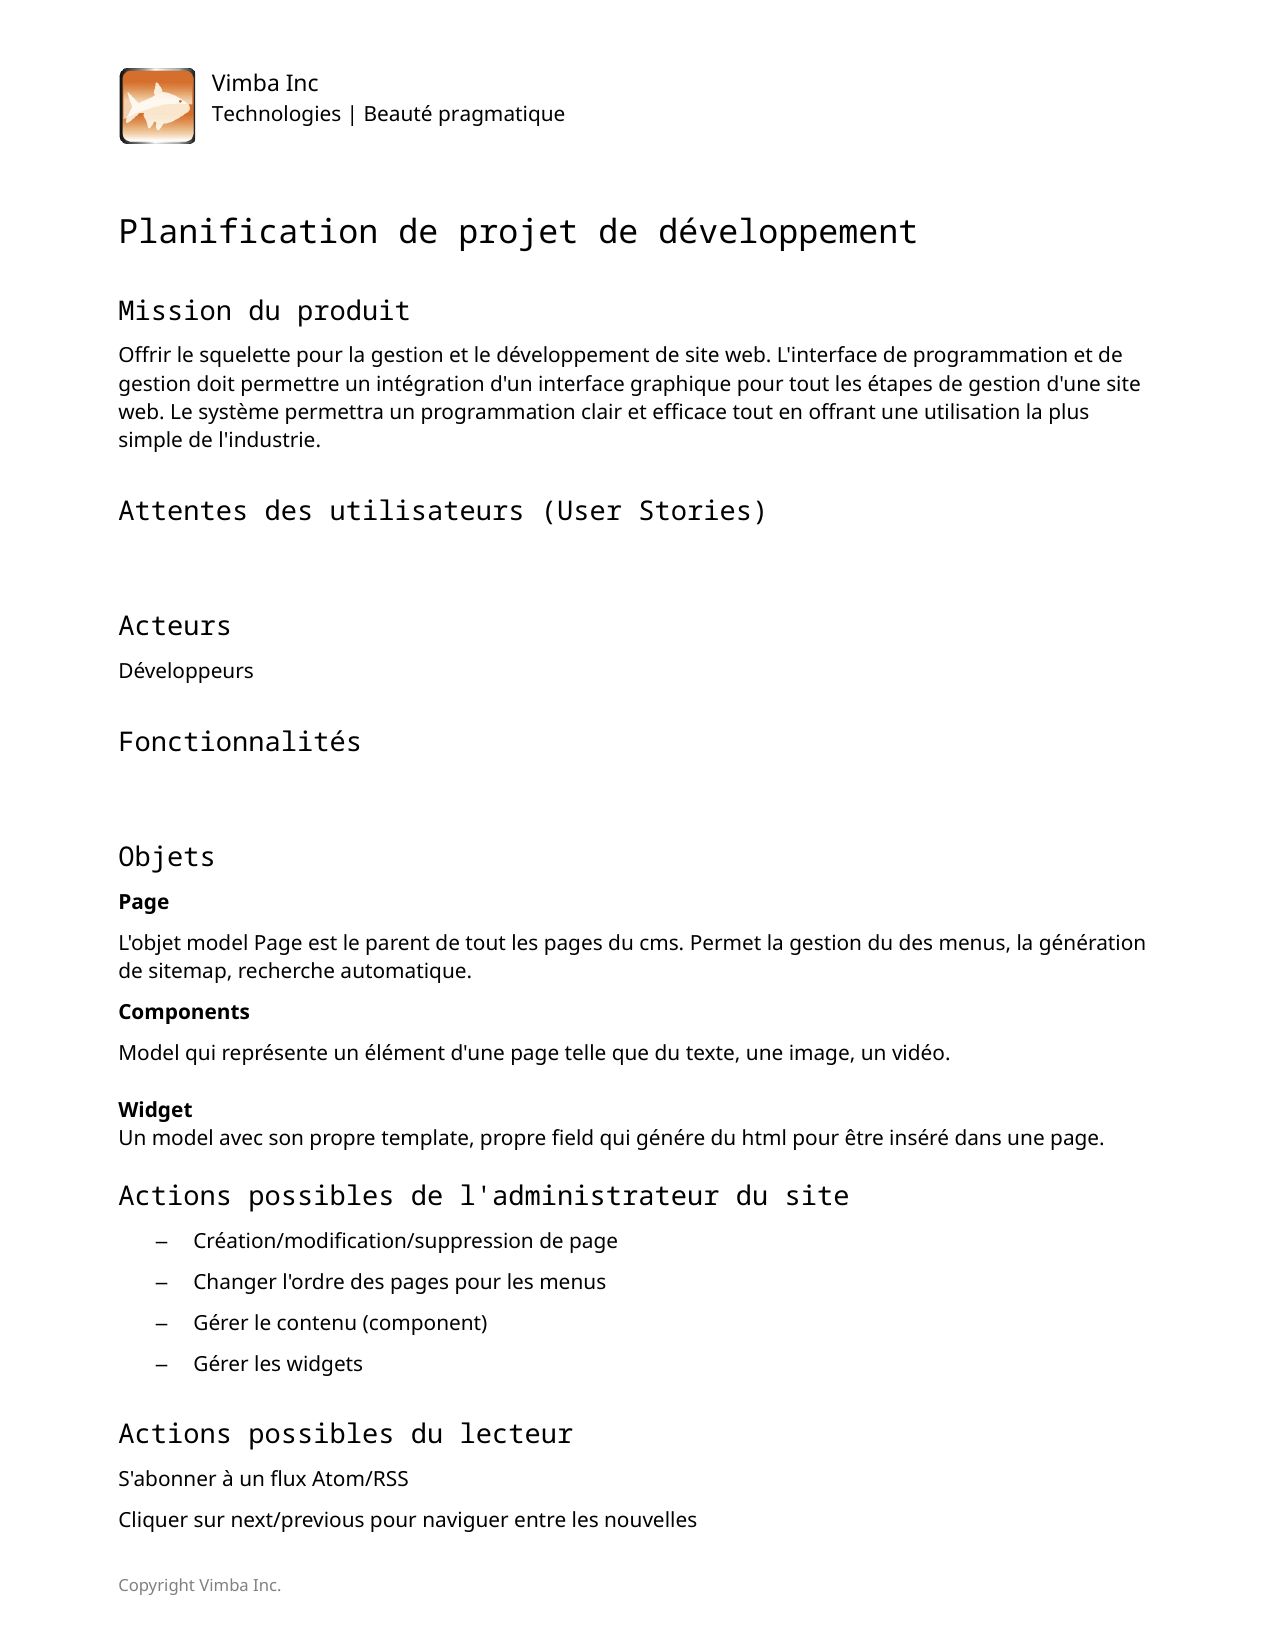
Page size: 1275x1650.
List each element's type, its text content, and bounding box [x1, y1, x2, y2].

text Développeurs [118, 656, 1157, 685]
list Gérer les widgets [156, 1349, 1157, 1377]
text Model qui représente un élément d'une page telle que du texte, une image, un vidéo. [118, 1038, 1157, 1067]
subtitle Fonctionnalités [118, 722, 1157, 759]
text Cliquer sur next/previous pour naviguer entre les nouvelles [118, 1505, 1157, 1534]
subtitle Objets [118, 837, 1157, 874]
list Changer l'ordre des pages pour les menus [156, 1267, 1157, 1296]
text Widget [118, 1095, 1157, 1123]
text Offrir le squelette pour la gestion et le développement de site web. L'interface de programmation et de gestion doit permettre un intégration d'un interface graphique pour tout les étapes de gestion d'une site web. Le système permettra un programmation clair et efficace tout en offrant une utilisation la plus simple de l'industrie. [118, 340, 1157, 454]
subtitle Actions possibles de l'administrateur du site [118, 1177, 1157, 1214]
text L'objet model Page est le parent de tout les pages du cms. Permet la gestion du des menus, la génération de sitemap, recherche automatique. [118, 928, 1157, 985]
subtitle Attentes des utilisateurs (User Stories) [118, 492, 1157, 528]
subtitle Acteurs [118, 607, 1157, 644]
text S'abonner à un flux Atom/RSS [118, 1464, 1157, 1493]
list Création/modification/suppression de page [156, 1226, 1157, 1255]
subtitle Actions possibles du lecteur [118, 1415, 1157, 1452]
text Un model avec son propre template, propre field qui génére du html pour être inséré dans une page. [118, 1123, 1157, 1152]
picture [119, 67, 196, 144]
text Components [118, 997, 1157, 1026]
subtitle Planification de projet de développement [118, 208, 1157, 253]
list Gérer le contenu (component) [156, 1308, 1157, 1337]
subtitle Mission du produit [118, 291, 1157, 328]
text Page [118, 887, 1157, 915]
